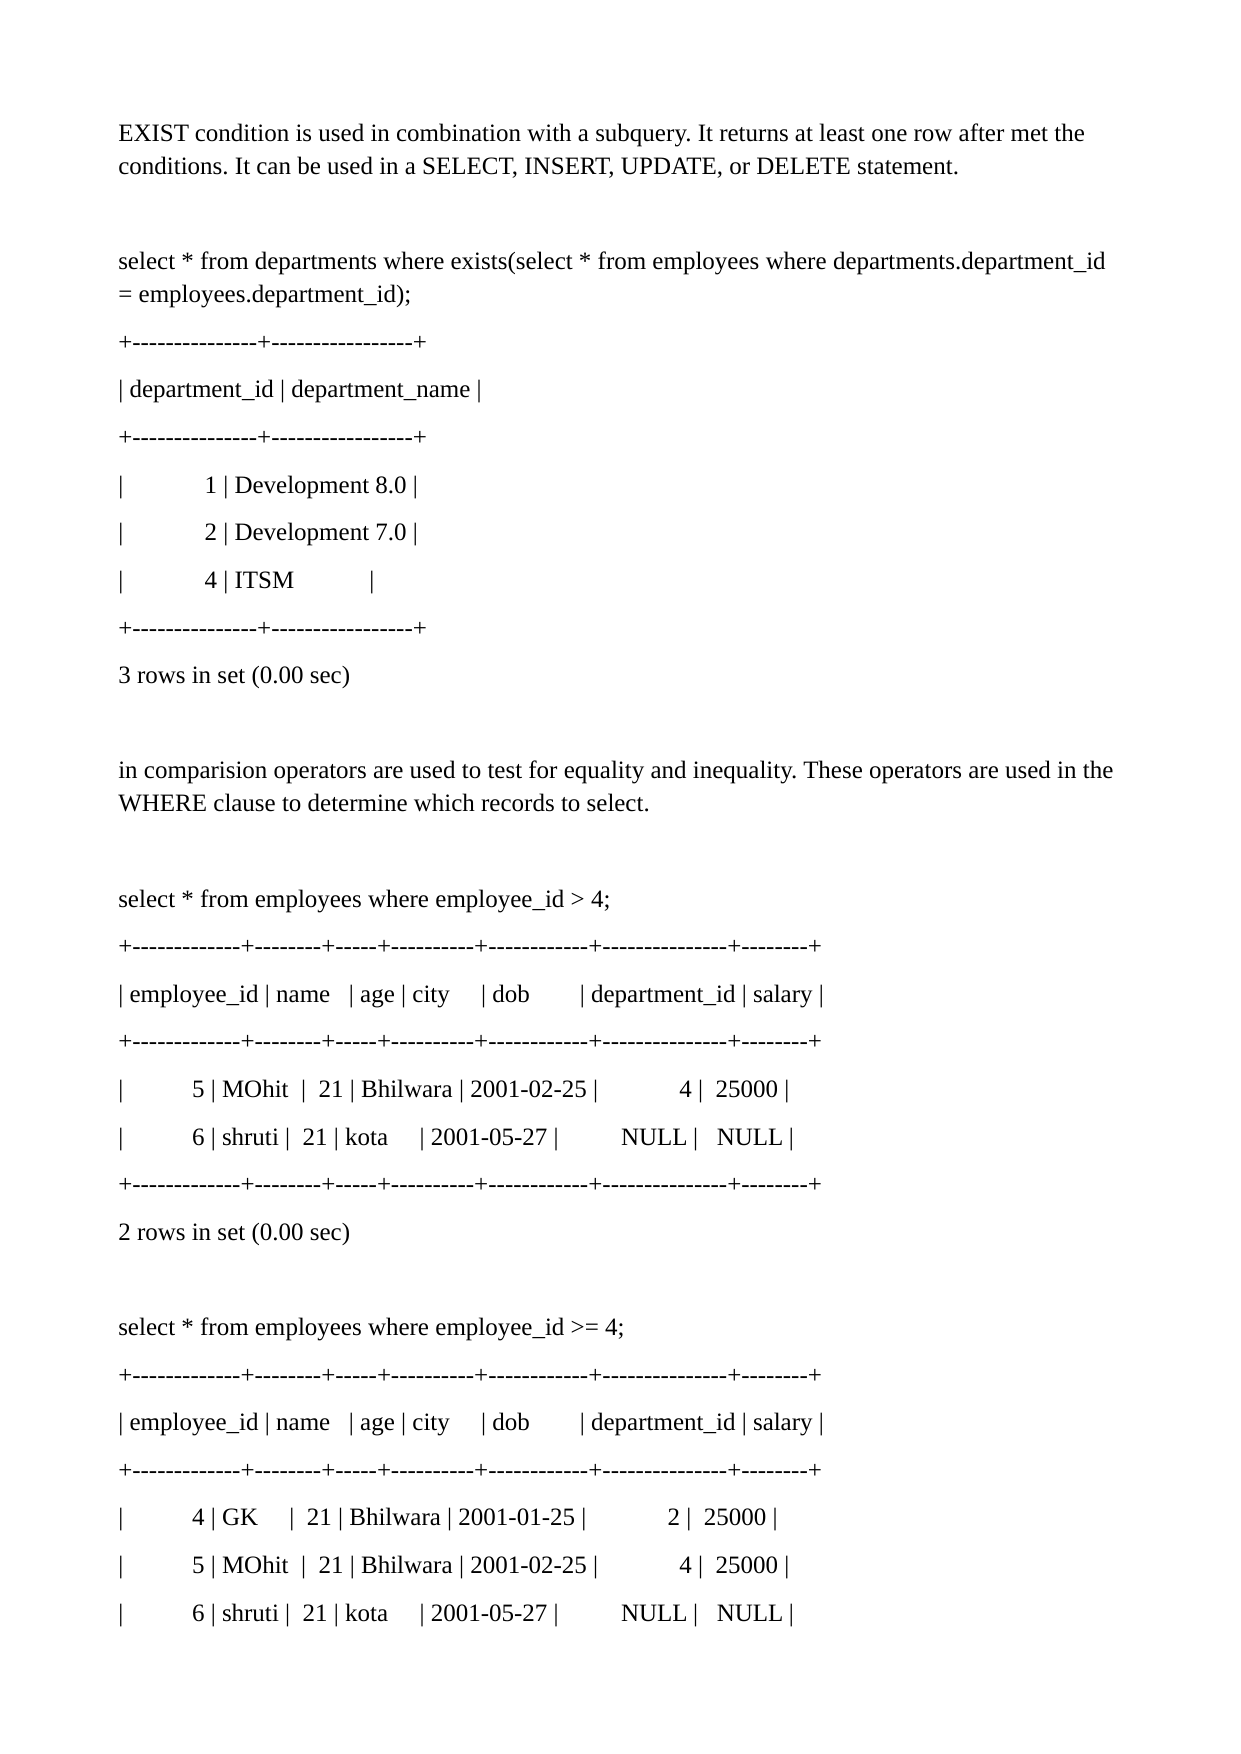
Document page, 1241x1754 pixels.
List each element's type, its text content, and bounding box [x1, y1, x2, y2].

text | 1 | Development 8.0 | [118, 470, 1122, 498]
text | employee_id | name | age | city | dob | department_id | salary | [118, 1407, 1122, 1436]
text | 4 | ITSM | [118, 565, 1122, 594]
text | 6 | shruti | 21 | kota | 2001-05-27 | NULL | NULL | [118, 1122, 1122, 1150]
text select * from employees where employee_id > 4; [118, 884, 1122, 912]
text | 5 | MOhit | 21 | Bhilwara | 2001-02-25 | 4 | 25000 | [118, 1074, 1122, 1103]
text +---------------+-----------------+ [118, 422, 1122, 451]
text select * from employees where employee_id >= 4; [118, 1312, 1122, 1341]
text 2 rows in set (0.00 sec) [118, 1217, 1122, 1246]
text +-------------+--------+-----+----------+------------+---------------+--------+ [118, 1169, 1122, 1198]
text EXIST condition is used in combination with a subquery. It returns at least one row after met the conditions. It can be used in a SELECT, INSERT, UPDATE, or DELETE statement. [118, 118, 1122, 180]
text +-------------+--------+-----+----------+------------+---------------+--------+ [118, 1360, 1122, 1388]
text +---------------+-----------------+ [118, 613, 1122, 641]
text 3 rows in set (0.00 sec) [118, 660, 1122, 689]
text +---------------+-----------------+ [118, 327, 1122, 356]
text | department_id | department_name | [118, 374, 1122, 403]
text | employee_id | name | age | city | dob | department_id | salary | [118, 979, 1122, 1008]
text +-------------+--------+-----+----------+------------+---------------+--------+ [118, 1455, 1122, 1484]
text in comparision operators are used to test for equality and inequality. These operators are used in the WHERE clause to determine which records to select. [118, 755, 1122, 817]
text +-------------+--------+-----+----------+------------+---------------+--------+ [118, 1026, 1122, 1055]
text +-------------+--------+-----+----------+------------+---------------+--------+ [118, 931, 1122, 960]
text | 5 | MOhit | 21 | Bhilwara | 2001-02-25 | 4 | 25000 | [118, 1550, 1122, 1579]
text select * from departments where exists(select * from employees where departments.department_id = employees.department_id); [118, 246, 1122, 308]
text | 2 | Development 7.0 | [118, 517, 1122, 546]
text | 6 | shruti | 21 | kota | 2001-05-27 | NULL | NULL | [118, 1598, 1122, 1626]
text | 4 | GK | 21 | Bhilwara | 2001-01-25 | 2 | 25000 | [118, 1502, 1122, 1531]
